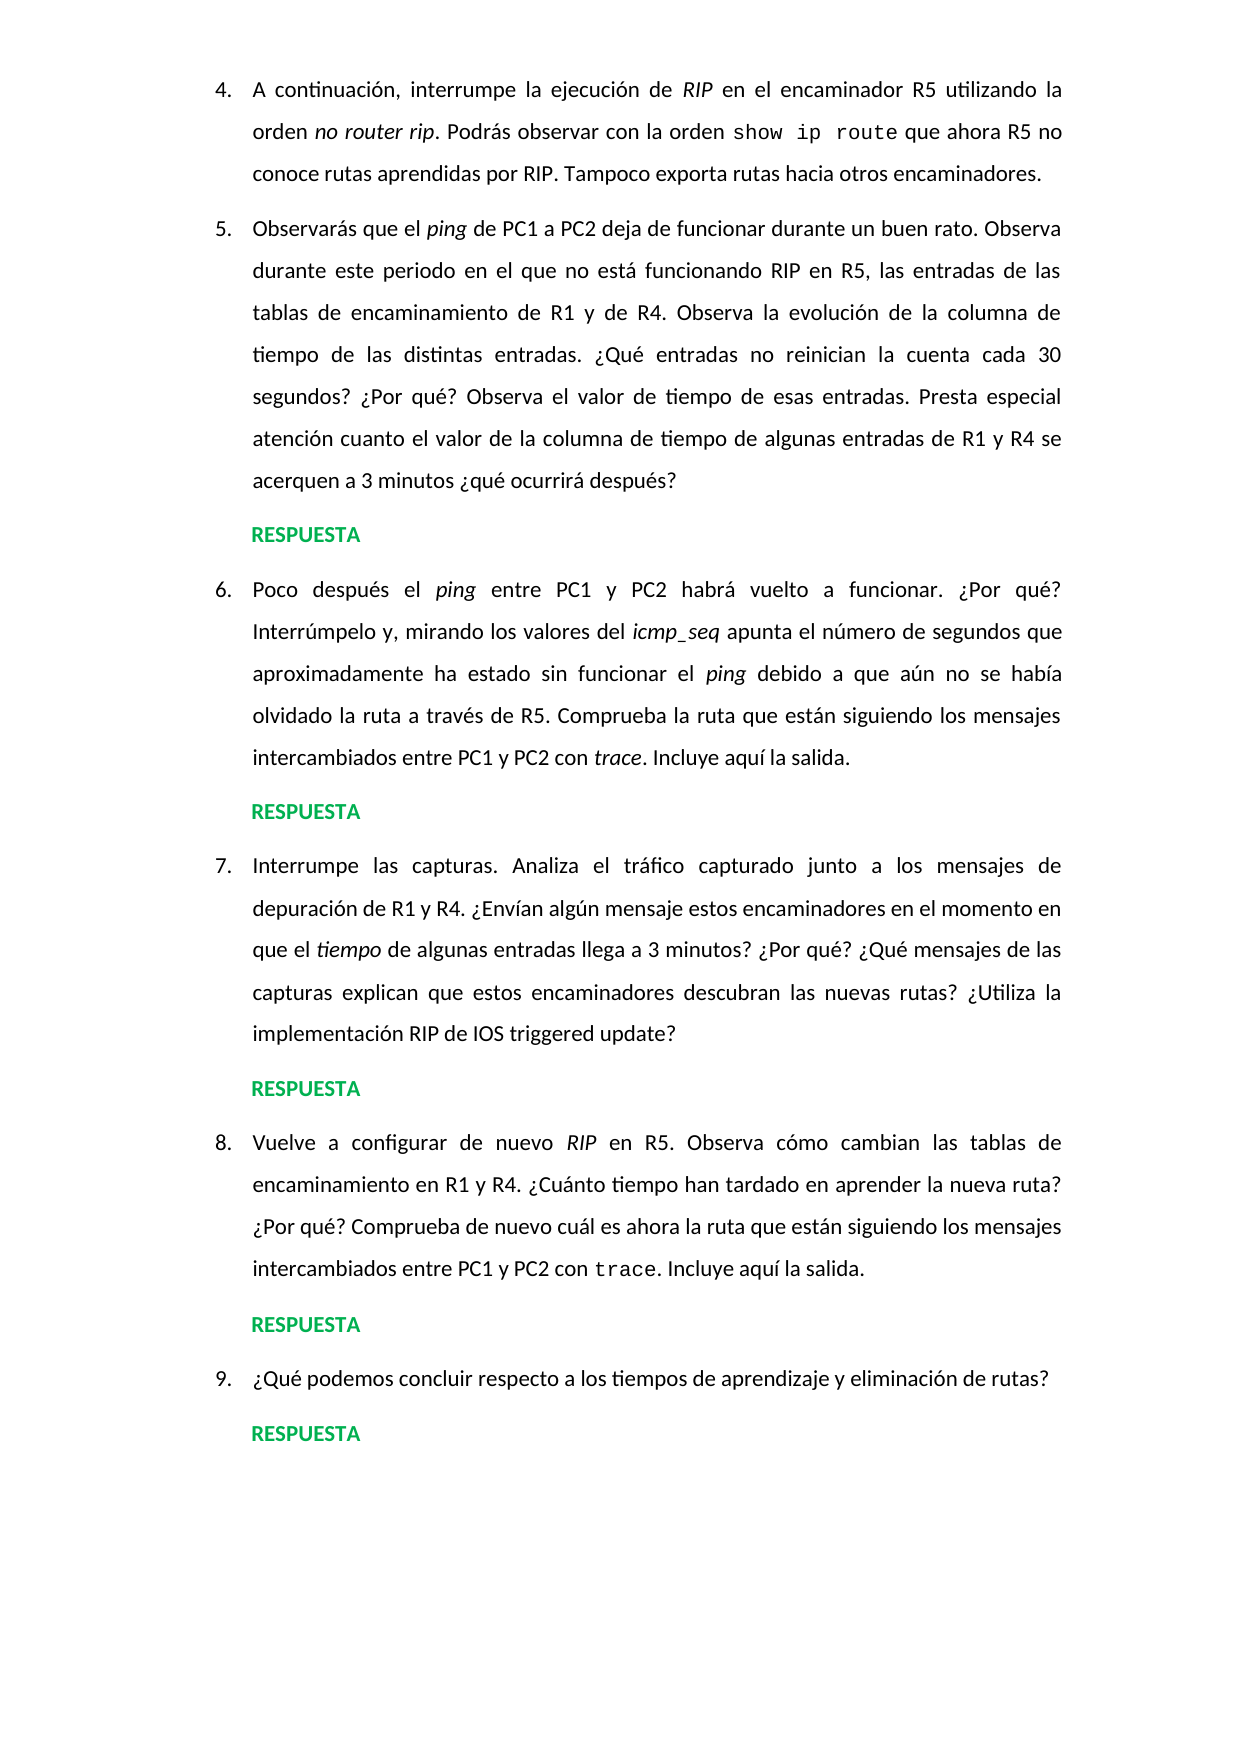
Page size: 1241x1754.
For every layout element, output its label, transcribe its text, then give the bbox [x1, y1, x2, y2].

list Interrumpe las capturas. Analiza el tráfico capturado junto a los mensajes de depuración de R1 y R4. ¿Envían algún mensaje estos encaminadores en el momento en que el tiempo de algunas entradas llega a 3 minutos? ¿Por qué? ¿Qué mensajes de las capturas explican que estos encaminadores descubran las nuevas rutas? ¿Utiliza la implementación RIP de IOS triggered update? [215, 852, 1063, 1048]
list Observarás que el ping de PC1 a PC2 deja de funcionar durante un buen rato. Observa durante este periodo en el que no está funcionando RIP en R5, las entradas de las tablas de encaminamiento de R1 y de R4. Observa la evolución de la columna de tiempo de las distintas entradas. ¿Qué entradas no reinician la cuenta cada 30 segundos? ¿Por qué? Observa el valor de tiempo de esas entradas. Presta especial atención cuanto el valor de la columna de tiempo de algunas entradas de R1 y R4 se acerquen a 3 minutos ¿qué ocurrirá después? [215, 214, 1063, 494]
text RESPUESTA [251, 1310, 1063, 1338]
text RESPUESTA [251, 1074, 1063, 1102]
list ¿Qué podemos concluir respecto a los tiempos de aprendizaje y eliminación de rutas? [215, 1364, 1063, 1392]
list Vuelve a configurar de nuevo RIP en R5. Observa cómo cambian las tablas de encaminamiento en R1 y R4. ¿Cuánto tiempo han tardado en aprender la nueva ruta? ¿Por qué? Comprueba de nuevo cuál es ahora la ruta que están siguiendo los mensajes intercambiados entre PC1 y PC2 con trace. Incluye aquí la salida. [215, 1128, 1063, 1283]
text RESPUESTA [251, 520, 1063, 548]
list Poco después el ping entre PC1 y PC2 habrá vuelto a funcionar. ¿Por qué? Interrúmpelo y, mirando los valores del icmp_seq apunta el número de segundos que aproximadamente ha estado sin funcionar el ping debido a que aún no se había olvidado la ruta a través de R5. Comprueba la ruta que están siguiendo los mensajes intercambiados entre PC1 y PC2 con trace. Incluye aquí la salida. [215, 575, 1063, 771]
list A continuación, interrumpe la ejecución de RIP en el encaminador R5 utilizando la orden no router rip. Podrás observar con la orden show ip route que ahora R5 no conoce rutas aprendidas por RIP. Tampoco exporta rutas hacia otros encaminadores. [215, 75, 1063, 187]
text RESPUESTA [251, 797, 1063, 825]
text RESPUESTA [251, 1419, 1063, 1447]
